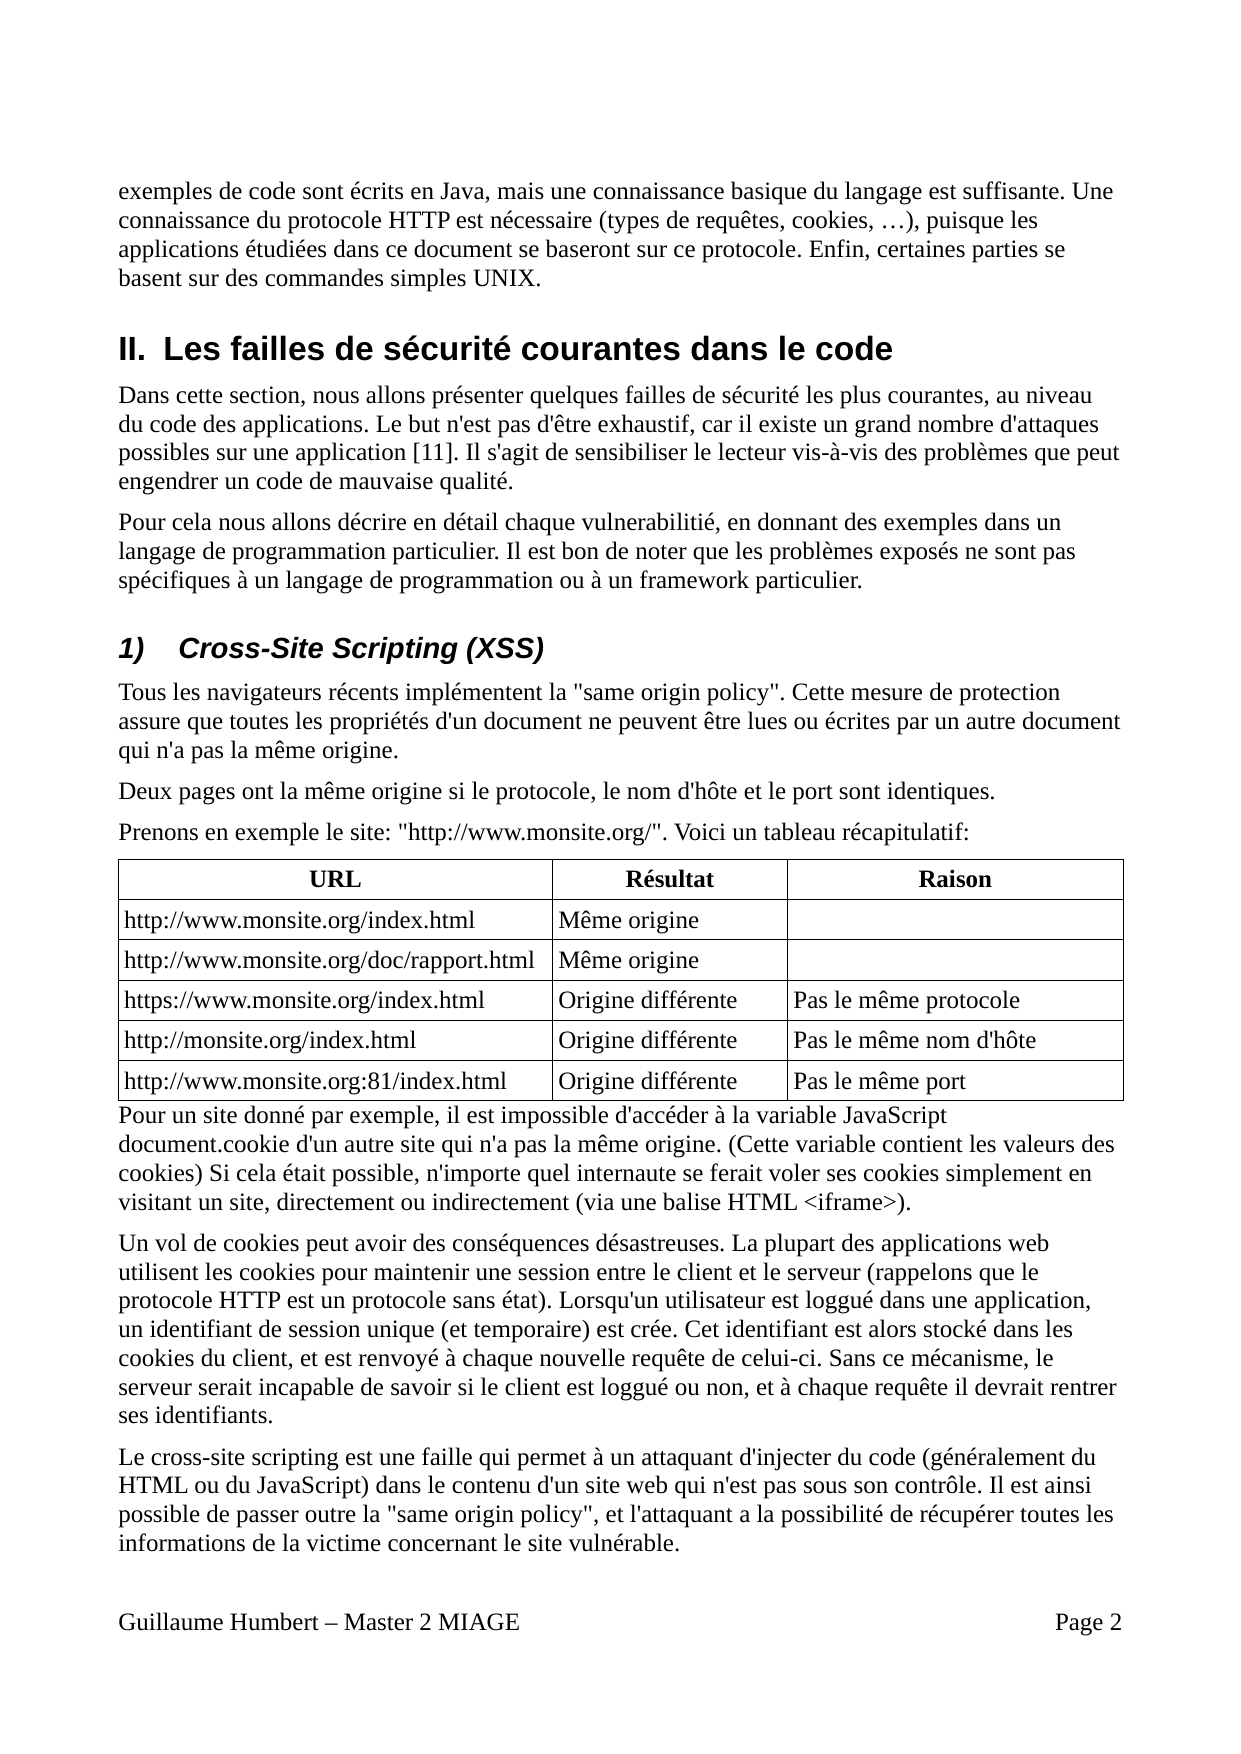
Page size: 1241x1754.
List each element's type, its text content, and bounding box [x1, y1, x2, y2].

table_cell [788, 940, 1123, 979]
table_cell http://www.monsite.org/doc/rapport.html [119, 940, 552, 979]
table_cell Pas le même nom d'hôte [788, 1021, 1123, 1060]
table_cell Même origine [553, 940, 787, 979]
text Un vol de cookies peut avoir des conséquences désastreuses. La plupart des applications web utilisent les cookies pour maintenir une session entre le client et le serveur (rappelons que le protocole HTTP est un protocole sans état). Lorsqu'un utilisateur est loggué dans une application, un identifiant de session unique (et temporaire) est crée. Cet identifiant est alors stocké dans les cookies du client, et est renvoyé à chaque nouvelle requête de celui-ci. Sans ce mécanisme, le serveur serait incapable de savoir si le client est loggué ou non, et à chaque requête il devrait rentrer ses identifiants. [118, 1228, 1122, 1429]
table_cell http://monsite.org/index.html [119, 1021, 552, 1060]
table_header URL [119, 860, 552, 899]
table_cell http://www.monsite.org:81/index.html [119, 1061, 552, 1100]
text Prenons en exemple le site: "http://www.monsite.org/". Voici un tableau récapitulatif: [118, 817, 1122, 846]
table_cell Pas le même port [788, 1061, 1123, 1100]
text Pour cela nous allons décrire en détail chaque vulnerabilitié, en donnant des exemples dans un langage de programmation particulier. Il est bon de noter que les problèmes exposés ne sont pas spécifiques à un langage de programmation ou à un framework particulier. [118, 507, 1122, 594]
text Pour un site donné par exemple, il est impossible d'accéder à la variable JavaScript document.cookie d'un autre site qui n'a pas la même origine. (Cette variable contient les valeurs des cookies) Si cela était possible, n'importe quel internaute se ferait voler ses cookies simplement en visitant un site, directement ou indirectement (via une balise HTML <iframe>). [118, 1101, 1122, 1216]
table_header Résultat [553, 860, 787, 899]
table_header Raison [788, 860, 1123, 899]
subtitle Cross-Site Scripting (XSS) [118, 631, 1122, 665]
text Dans cette section, nous allons présenter quelques failles de sécurité les plus courantes, au niveau du code des applications. Le but n'est pas d'être exhaustif, car il existe un grand nombre d'attaques possibles sur une application [11]. Il s'agit de sensibiliser le lecteur vis-à-vis des problèmes que peut engendrer un code de mauvaise qualité. [118, 380, 1122, 495]
table_cell Origine différente [553, 981, 787, 1020]
text Le cross-site scripting est une faille qui permet à un attaquant d'injecter du code (généralement du HTML ou du JavaScript) dans le contenu d'un site web qui n'est pas sous son contrôle. Il est ainsi possible de passer outre la "same origin policy", et l'attaquant a la possibilité de récupérer toutes les informations de la victime concernant le site vulnérable. [118, 1442, 1122, 1557]
table_cell Origine différente [553, 1061, 787, 1100]
table_cell http://www.monsite.org/index.html [119, 900, 552, 939]
table_cell Même origine [553, 900, 787, 939]
text exemples de code sont écrits en Java, mais une connaissance basique du langage est suffisante. Une connaissance du protocole HTTP est nécessaire (types de requêtes, cookies, …), puisque les applications étudiées dans ce document se baseront sur ce protocole. Enfin, certaines parties se basent sur des commandes simples UNIX. [118, 176, 1122, 291]
table_cell Pas le même protocole [788, 981, 1123, 1020]
table_cell [788, 900, 1123, 939]
text Deux pages ont la même origine si le protocole, le nom d'hôte et le port sont identiques. [118, 776, 1122, 805]
table_cell https://www.monsite.org/index.html [119, 981, 552, 1020]
subtitle Les failles de sécurité courantes dans le code [118, 329, 1122, 367]
table_cell Origine différente [553, 1021, 787, 1060]
text Tous les navigateurs récents implémentent la "same origin policy". Cette mesure de protection assure que toutes les propriétés d'un document ne peuvent être lues ou écrites par un autre document qui n'a pas la même origine. [118, 677, 1122, 763]
